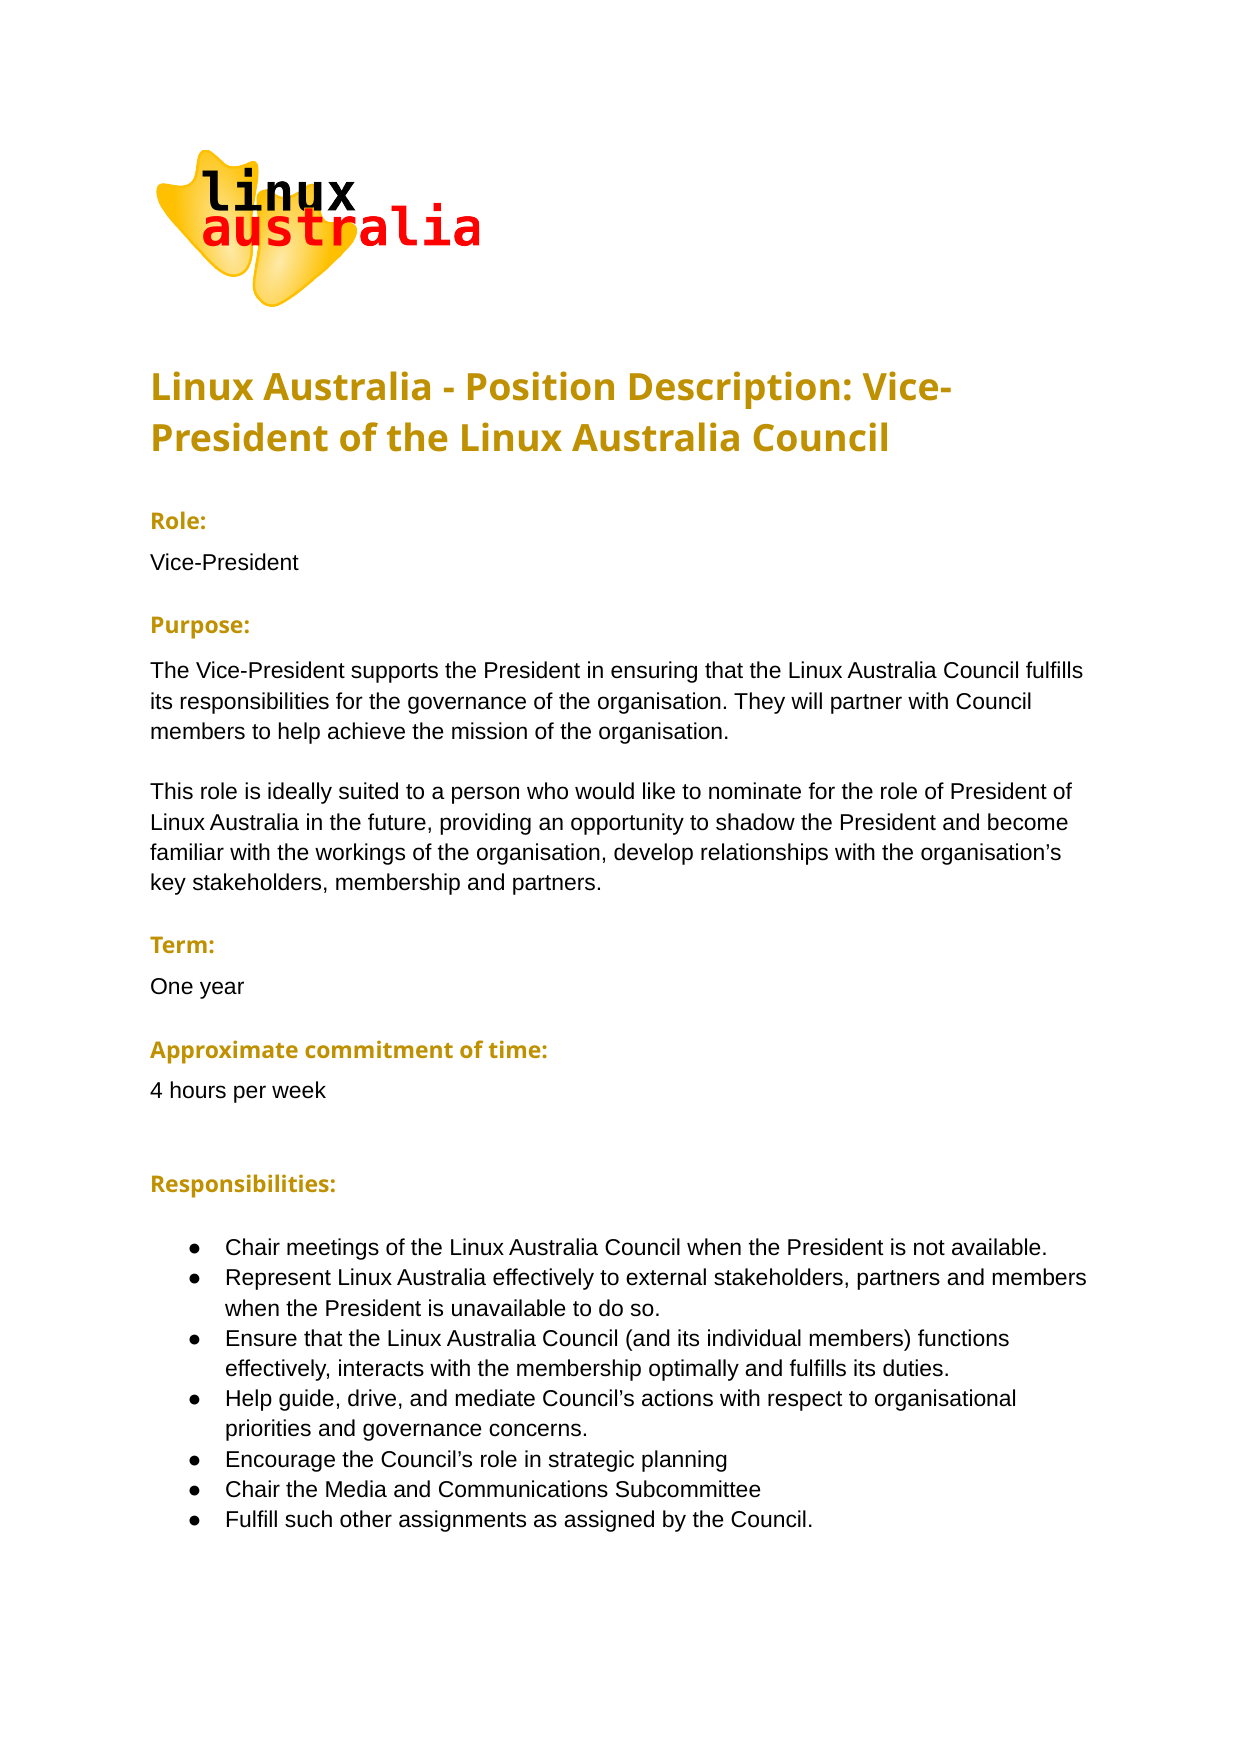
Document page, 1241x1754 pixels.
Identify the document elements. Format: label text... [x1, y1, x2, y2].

list Help guide, drive, and mediate Council’s actions with respect to organisational priorities and governance concerns. [187, 1385, 1090, 1442]
list Fulfill such other assignments as assigned by the Council. [187, 1506, 1090, 1532]
text 4 hours per week [150, 1077, 1090, 1104]
list Chair the Media and Communications Subcommittee [187, 1476, 1090, 1502]
subtitle Role: [150, 505, 1090, 536]
text Vice-President [150, 549, 1090, 575]
list Represent Linux Australia effectively to external stakeholders, partners and members when the President is unavailable to do so. [187, 1264, 1090, 1321]
list Chair meetings of the Linux Australia Council when the President is not available. [187, 1234, 1090, 1260]
subtitle Approximate commitment of time: [150, 1033, 1090, 1065]
subtitle Term: [150, 929, 1090, 961]
text This role is ideally suited to a person who would like to nominate for the role of President of Linux Australia in the future, providing an opportunity to shadow the President and become familiar with the workings of the organisation, develop relationships with the organisation’s key stakeholders, membership and partners. [150, 778, 1090, 895]
picture [156, 150, 480, 307]
text The Vice-President supports the President in ensuring that the Linux Australia Council fulfills its responsibilities for the governance of the organisation. They will partner with Council members to help achieve the mission of the organisation. [150, 657, 1090, 744]
text One year [150, 973, 1090, 999]
list Ensure that the Linux Australia Council (and its individual members) functions effectively, interacts with the membership optimally and fulfills its duties. [187, 1325, 1090, 1381]
list Encourage the Council’s role in strategic planning [187, 1446, 1090, 1472]
text Responsibilities: [150, 1168, 1090, 1199]
subtitle Linux Australia - Position Description: Vice-President of the Linux Australia Council [150, 360, 1090, 462]
subtitle Purpose: [150, 609, 1090, 640]
